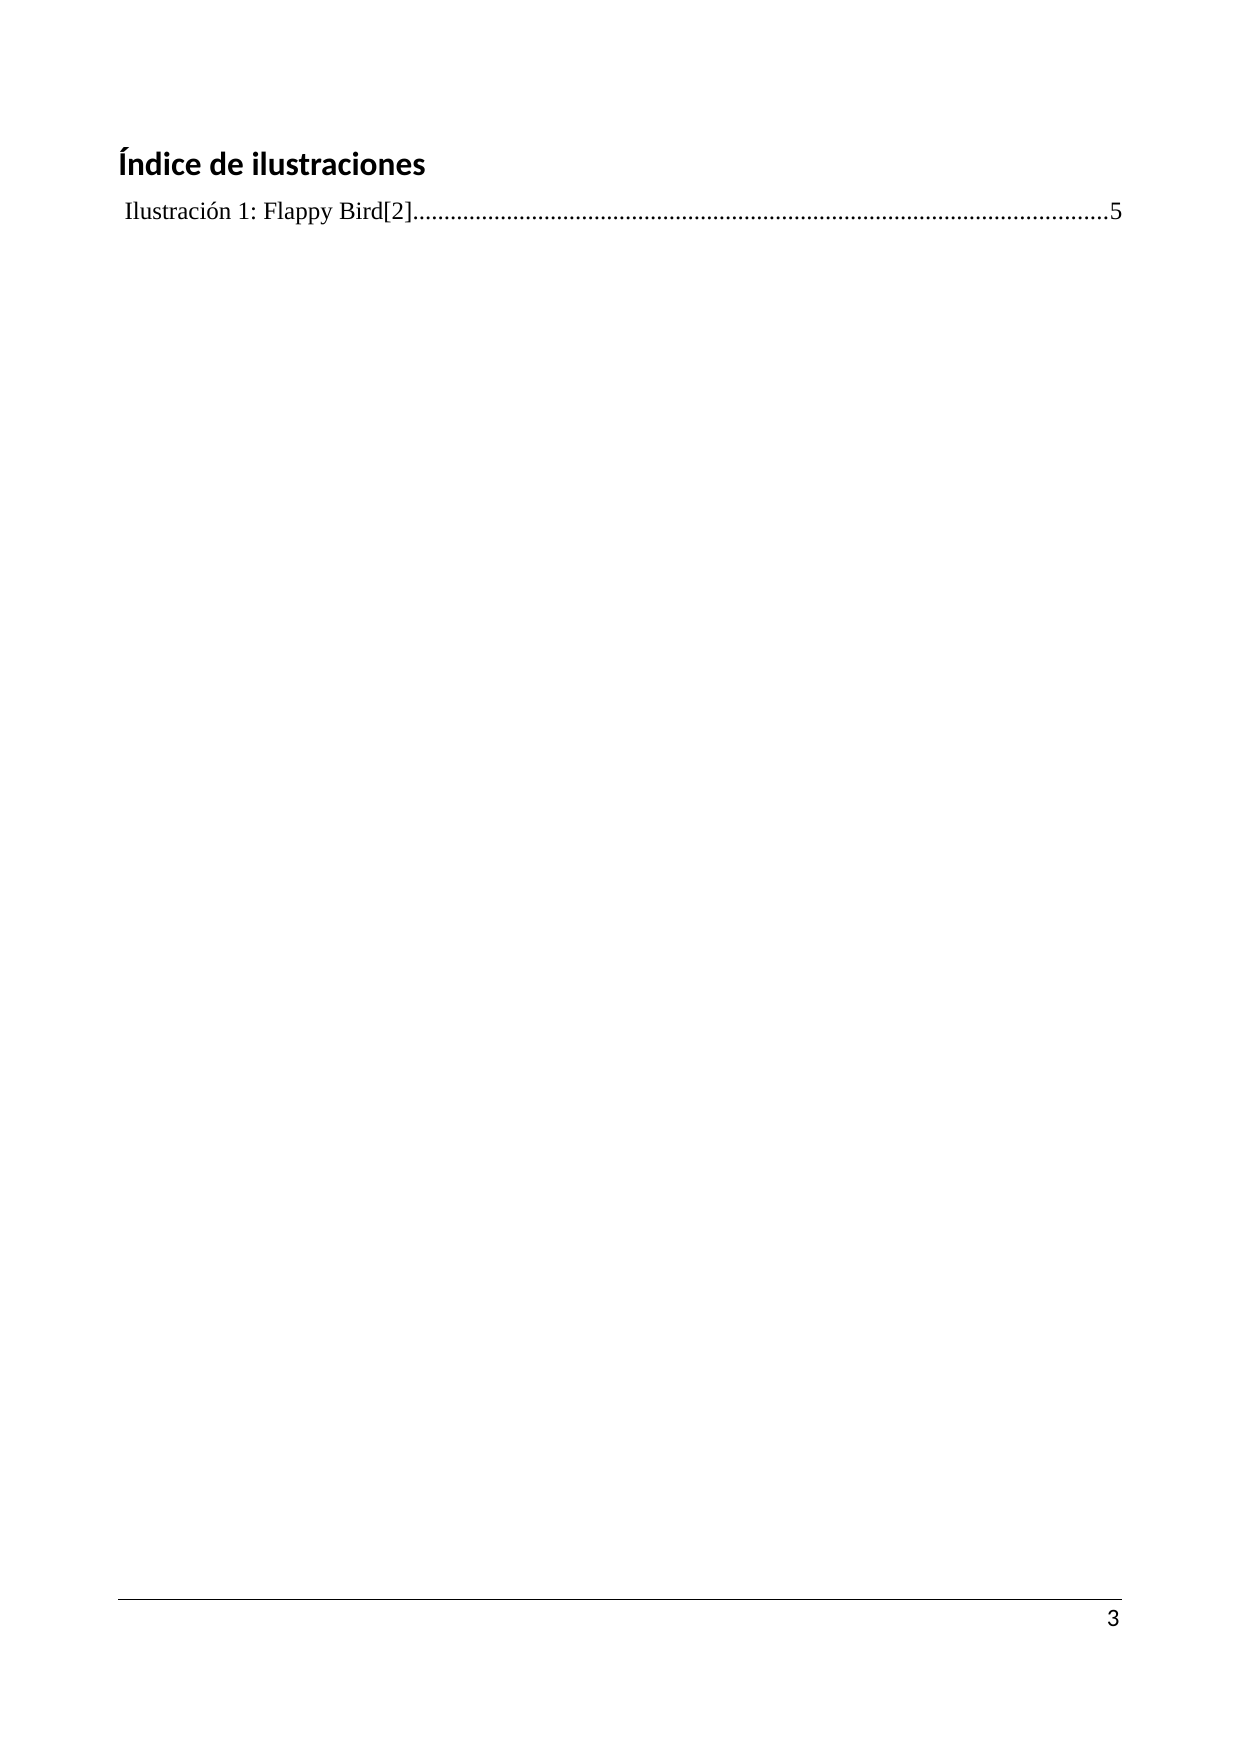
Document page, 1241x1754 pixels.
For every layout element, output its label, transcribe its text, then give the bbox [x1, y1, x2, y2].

text Ilustración 1: Flappy Bird[2] 5 [118, 196, 1122, 225]
subtitle Índice de ilustraciones [118, 143, 1122, 184]
